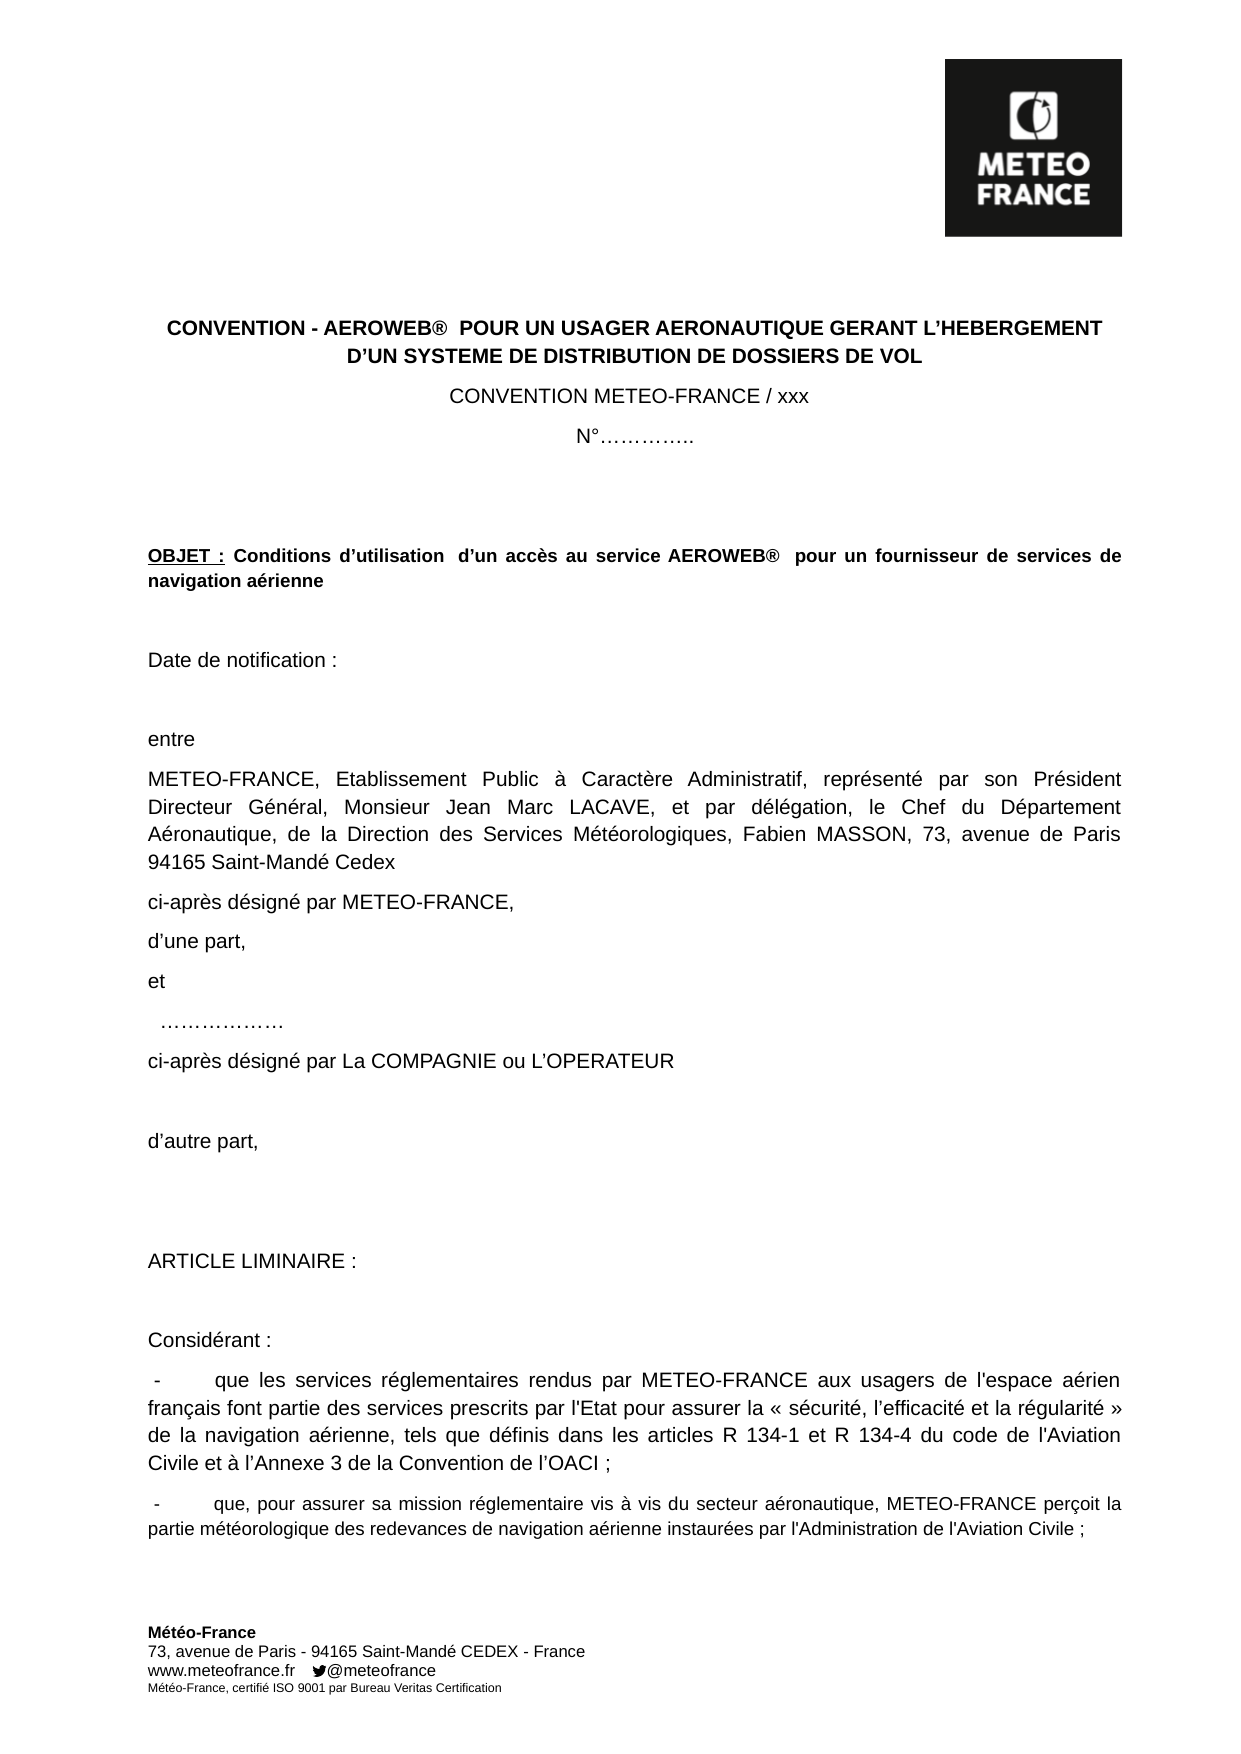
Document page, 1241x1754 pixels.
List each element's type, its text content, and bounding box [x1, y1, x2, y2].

text OBJET : Conditions d’utilisation d’un accès au service AEROWEB® pour un fournisseur de services de navigation aérienne [148, 543, 1122, 592]
text ci-après désigné par La COMPAGNIE ou L’OPERATEUR [148, 1049, 1122, 1073]
text d’une part, [148, 929, 1122, 953]
picture [312, 1665, 327, 1677]
picture [945, 59, 1123, 237]
text CONVENTION METEO-FRANCE / xxx [148, 383, 1122, 407]
text CONVENTION - AEROWEB® POUR UN USAGER AERONAUTIQUE GERANT L’HEBERGEMENT D’UN SYSTEME DE DISTRIBUTION DE DOSSIERS DE VOL [148, 316, 1122, 368]
text METEO-FRANCE, Etablissement Public à Caractère Administratif, représenté par son Président Directeur Général, Monsieur Jean Marc LACAVE, et par délégation, le Chef du Département Aéronautique, de la Direction des Services Météorologiques, Fabien MASSON, 73, avenue de Paris 94165 Saint-Mandé Cedex [148, 767, 1122, 873]
text Considérant : [148, 1328, 1122, 1352]
text N°………….. [148, 423, 1122, 447]
text d’autre part, [148, 1129, 1122, 1153]
text Date de notification : [148, 647, 1122, 671]
text ARTICLE LIMINAIRE : [148, 1248, 1122, 1272]
text entre [148, 727, 1122, 751]
text ci-après désigné par METEO-FRANCE, [148, 889, 1122, 913]
text et [148, 969, 1122, 993]
text ……………… [148, 1009, 1122, 1033]
text - que, pour assurer sa mission réglementaire vis à vis du secteur aéronautique, METEO-FRANCE perçoit la partie météorologique des redevances de navigation aérienne instaurées par l'Administration de l'Aviation Civile ; [148, 1491, 1122, 1539]
text - que les services réglementaires rendus par METEO-FRANCE aux usagers de l'espace aérien français font partie des services prescrits par l'Etat pour assurer la « sécurité, l’efficacité et la régularité » de la navigation aérienne, tels que définis dans les articles R 134-1 et R 134-4 du code de l'Aviation Civile et à l’Annexe 3 de la Convention de l’OACI ; [148, 1368, 1122, 1475]
